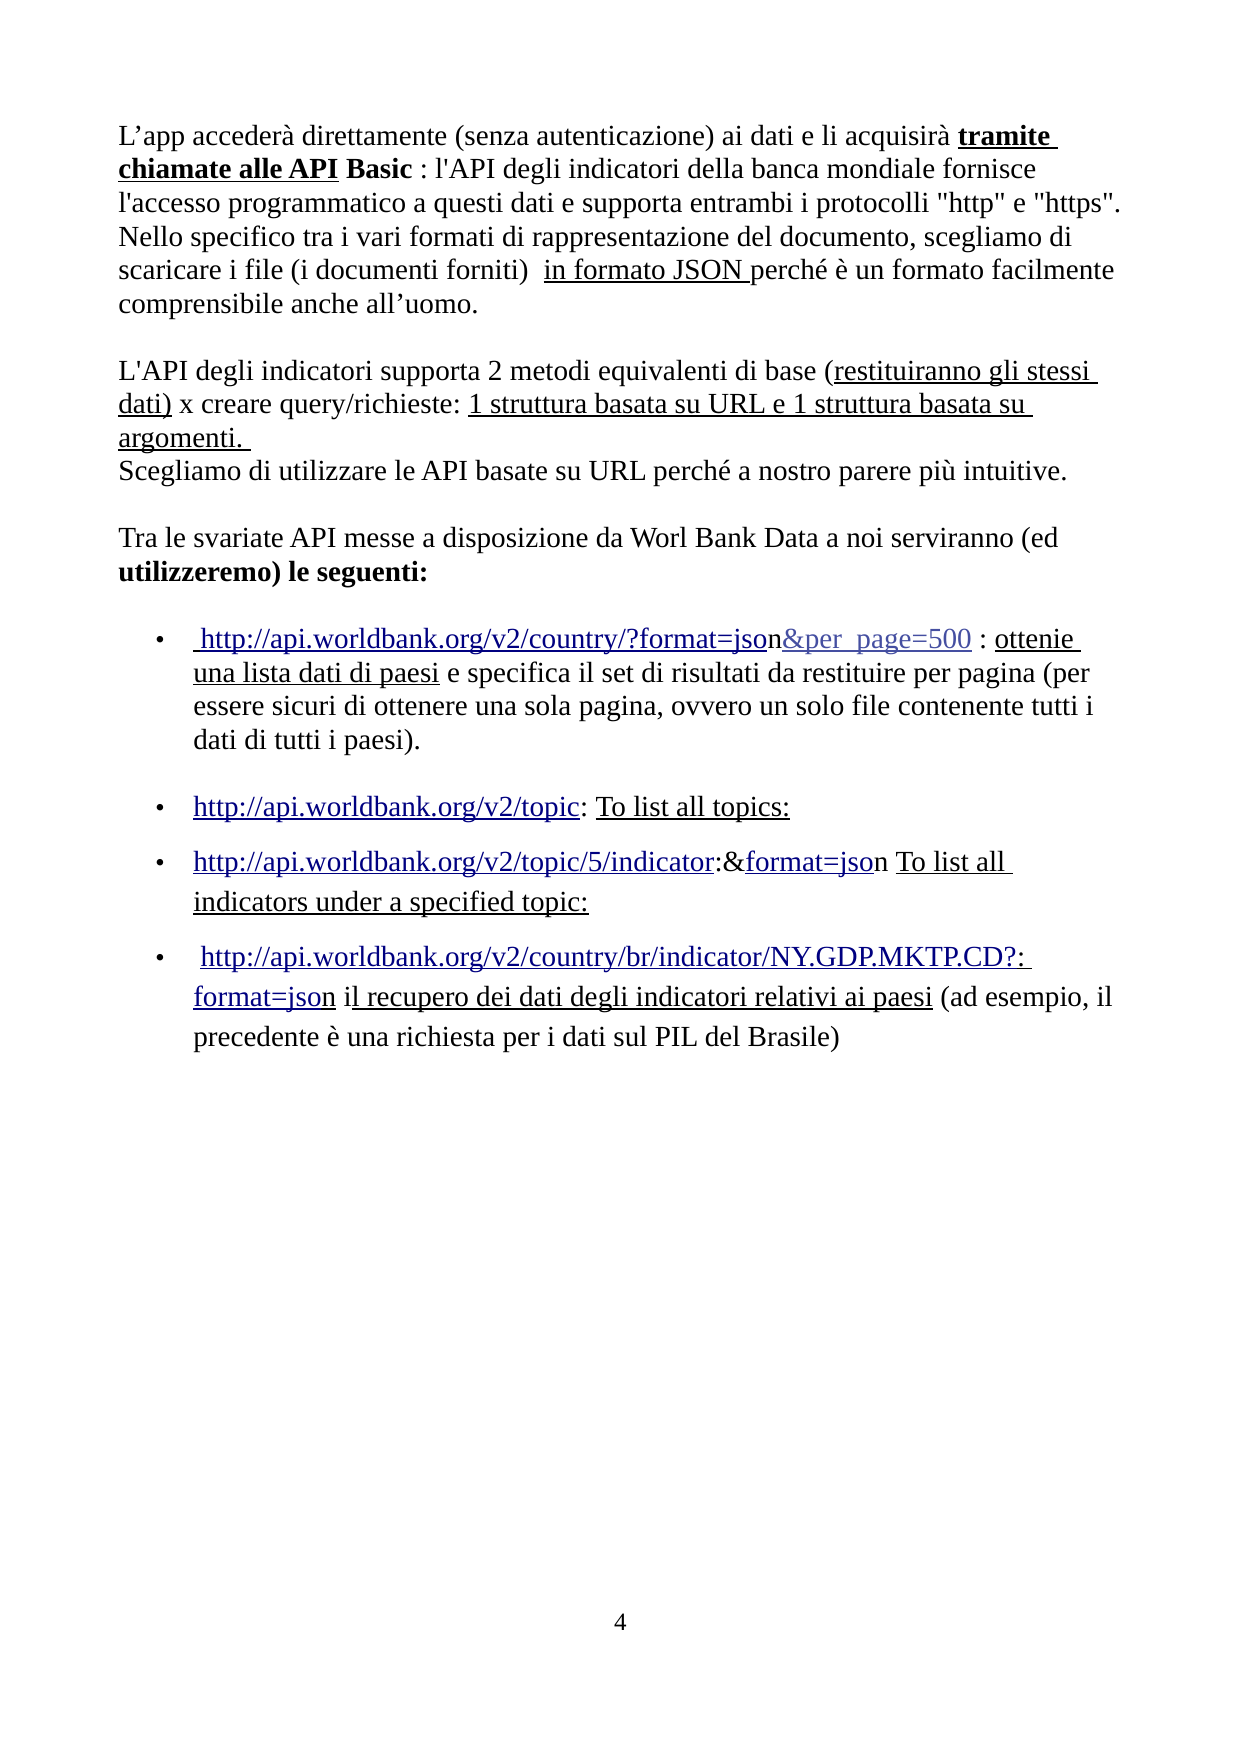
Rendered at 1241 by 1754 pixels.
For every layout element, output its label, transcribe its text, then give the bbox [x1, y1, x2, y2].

list http://api.worldbank.org/v2/topic: To list all topics: [156, 789, 1122, 822]
text Scegliamo di utilizzare le API basate su URL perché a nostro parere più intuitive. [118, 453, 1122, 487]
list http://api.worldbank.org/v2/topic/5/indicator:&format=json To list all indicators under a specified topic: [156, 844, 1122, 917]
list http://api.worldbank.org/v2/country/?format=json&per_page=500 : ottenie una lista dati di paesi e specifica il set di risultati da restituire per pagina (per essere sicuri di ottenere una sola pagina, ovvero un solo file contenente tutti i dati di tutti i paesi). [156, 621, 1122, 755]
list http://api.worldbank.org/v2/country/br/indicator/NY.GDP.MKTP.CD?: format=json il recupero dei dati degli indicatori relativi ai paesi (ad esempio, il precedente è una richiesta per i dati sul PIL del Brasile) [156, 939, 1122, 1053]
text Tra le svariate API messe a disposizione da Worl Bank Data a noi serviranno (ed utilizzeremo) le seguenti: [118, 521, 1122, 588]
text L'API degli indicatori supporta 2 metodi equivalenti di base (restituiranno gli stessi dati) x creare query/richieste: 1 struttura basata su URL e 1 struttura basata su argomenti. [118, 353, 1122, 453]
text L’app accederà direttamente (senza autenticazione) ai dati e li acquisirà tramite chiamate alle API Basic : l'API degli indicatori della banca mondiale fornisce l'accesso programmatico a questi dati e supporta entrambi i protocolli "http" e "https". Nello specifico tra i vari formati di rappresentazione del documento, scegliamo di scaricare i file (i documenti forniti) in formato JSON perché è un formato facilmente comprensibile anche all’uomo. [118, 118, 1122, 319]
